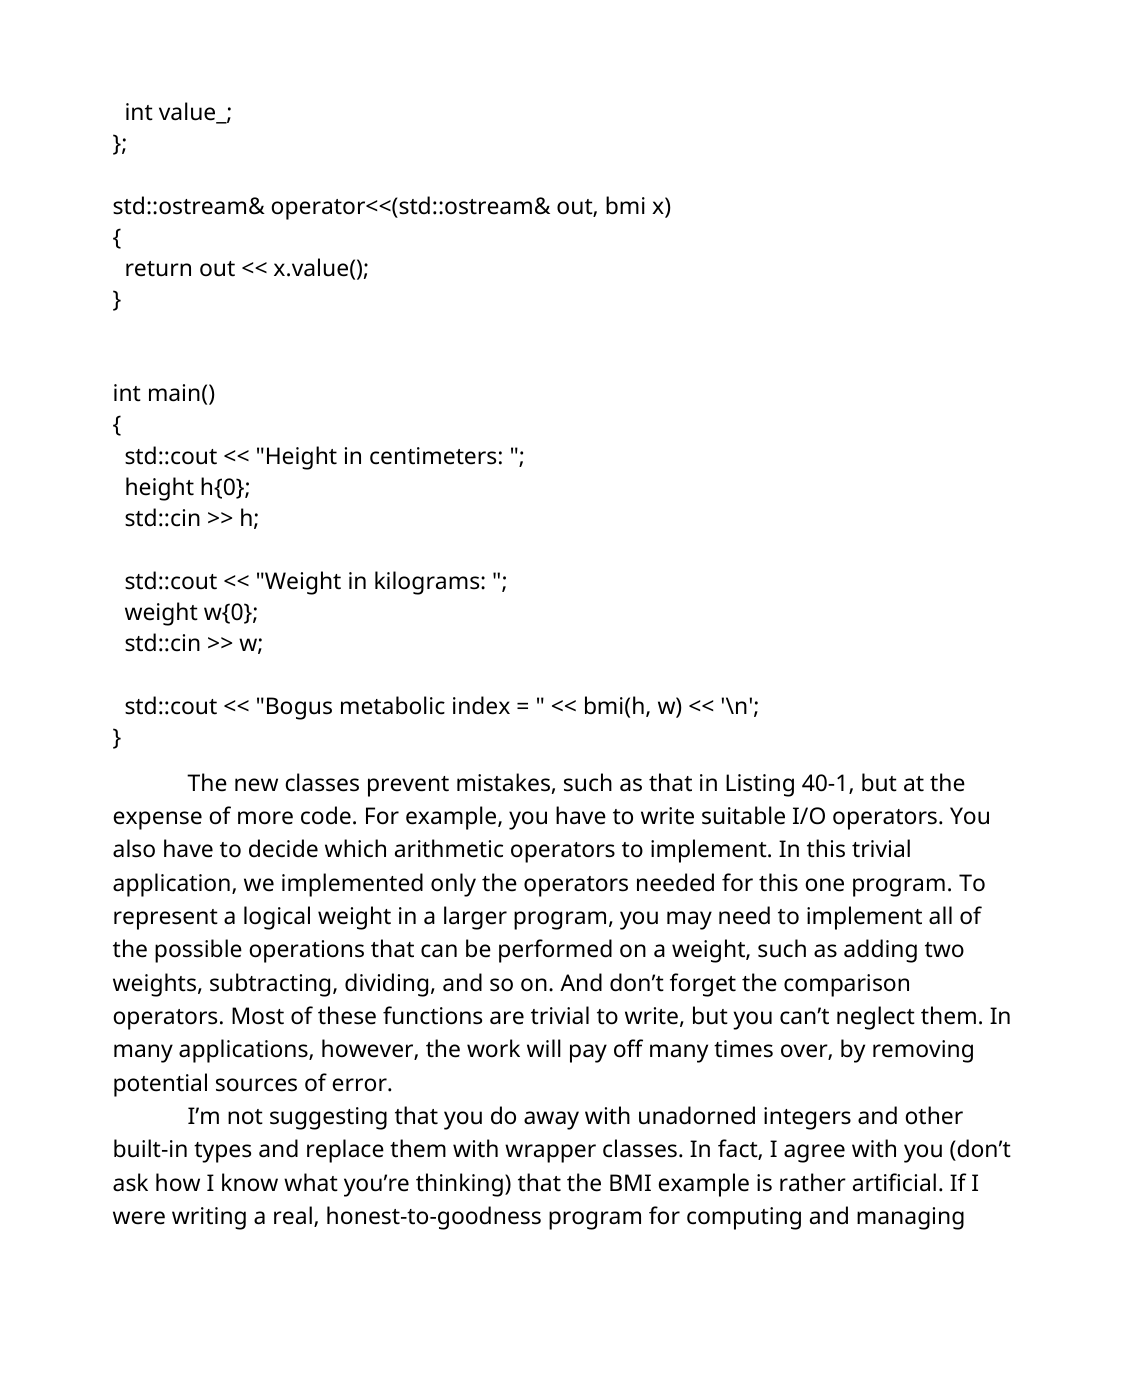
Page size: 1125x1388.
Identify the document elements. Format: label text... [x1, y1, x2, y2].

text std::ostream& operator<<(std::ostream& out, bmi x) [112, 190, 1012, 221]
text The new classes prevent mistakes, such as that in Listing 40-1, but at the expense of more code. For example, you have to write suitable I/O operators. You also have to decide which arithmetic operators to implement. In this trivial application, we implemented only the operators needed for this one program. To represent a logical weight in a larger program, you may need to implement all of the possible operations that can be performed on a weight, such as adding two weights, subtracting, dividing, and so on. And don’t forget the comparison operators. Most of these functions are trivial to write, but you can’t neglect them. In many applications, however, the work will pay off many times over, by removing potential sources of error. [112, 765, 1012, 1098]
text height h{0}; [112, 471, 1012, 502]
text std::cout << "Height in centimeters: "; [112, 440, 1012, 471]
text { [112, 221, 1012, 252]
text } [112, 283, 1012, 315]
text std::cout << "Bogus metabolic index = " << bmi(h, w) << '\n'; [112, 690, 1012, 721]
text }; [112, 127, 1012, 158]
text weight w{0}; [112, 596, 1012, 627]
text std::cout << "Weight in kilograms: "; [112, 565, 1012, 596]
text std::cin >> w; [112, 627, 1012, 658]
text int main() [112, 377, 1012, 408]
text int value_; [112, 96, 1012, 127]
text return out << x.value(); [112, 252, 1012, 283]
text } [112, 721, 1012, 752]
text { [112, 408, 1012, 440]
text std::cin >> h; [112, 502, 1012, 533]
text I’m not suggesting that you do away with unadorned integers and other built-in types and replace them with wrapper classes. In fact, I agree with you (don’t ask how I know what you’re thinking) that the BMI example is rather artificial. If I were writing a real, honest-to-goodness program for computing and managing [112, 1098, 1012, 1231]
